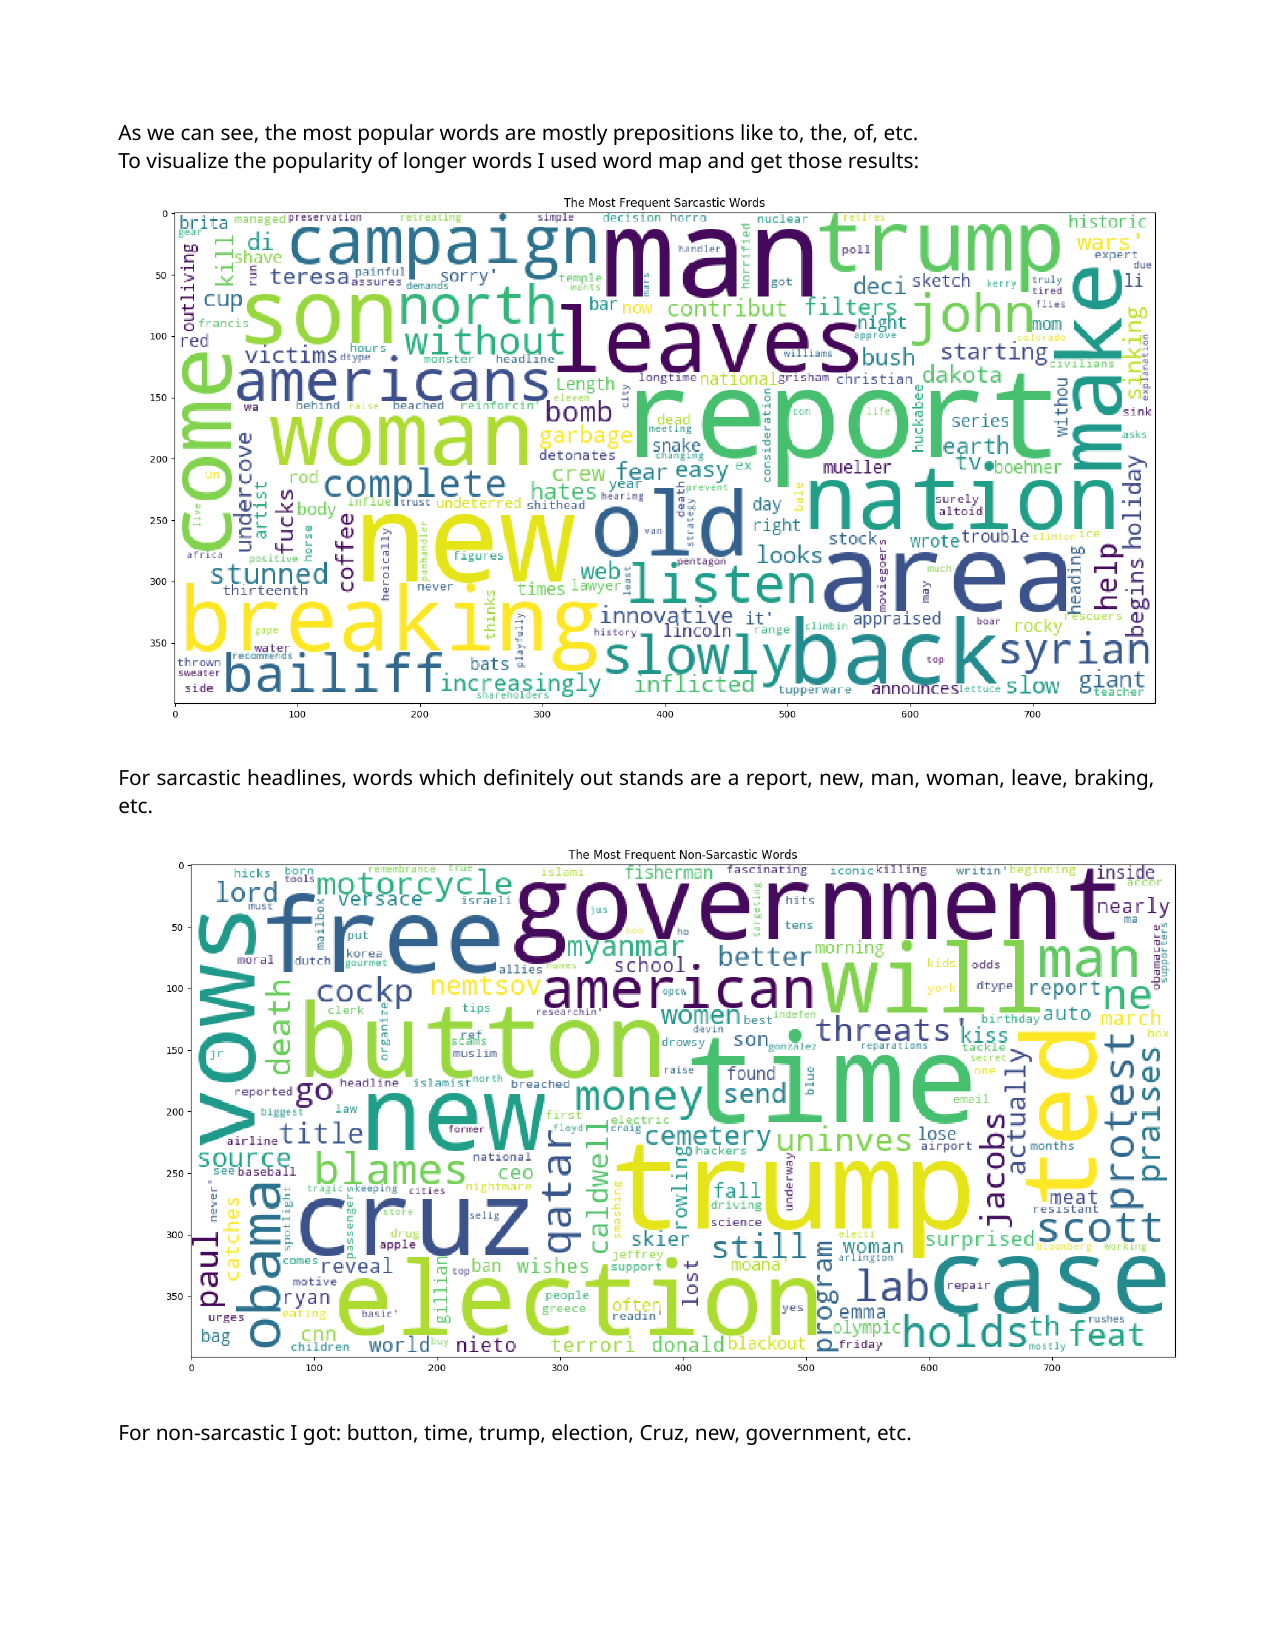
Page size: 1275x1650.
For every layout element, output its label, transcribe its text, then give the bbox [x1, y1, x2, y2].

text To visualize the popularity of longer words I used word map and get those results: [118, 147, 1157, 175]
text For sarcastic headlines, words which definitely out stands are a report, new, man, woman, leave, braking, etc. [118, 763, 1157, 820]
text For non-sarcastic I got: button, time, trump, election, Cruz, new, government, etc. [118, 1418, 1157, 1446]
picture [148, 840, 1187, 1384]
picture [127, 193, 1169, 735]
text As we can see, the most popular words are mostly prepositions like to, the, of, etc. [118, 118, 1157, 147]
